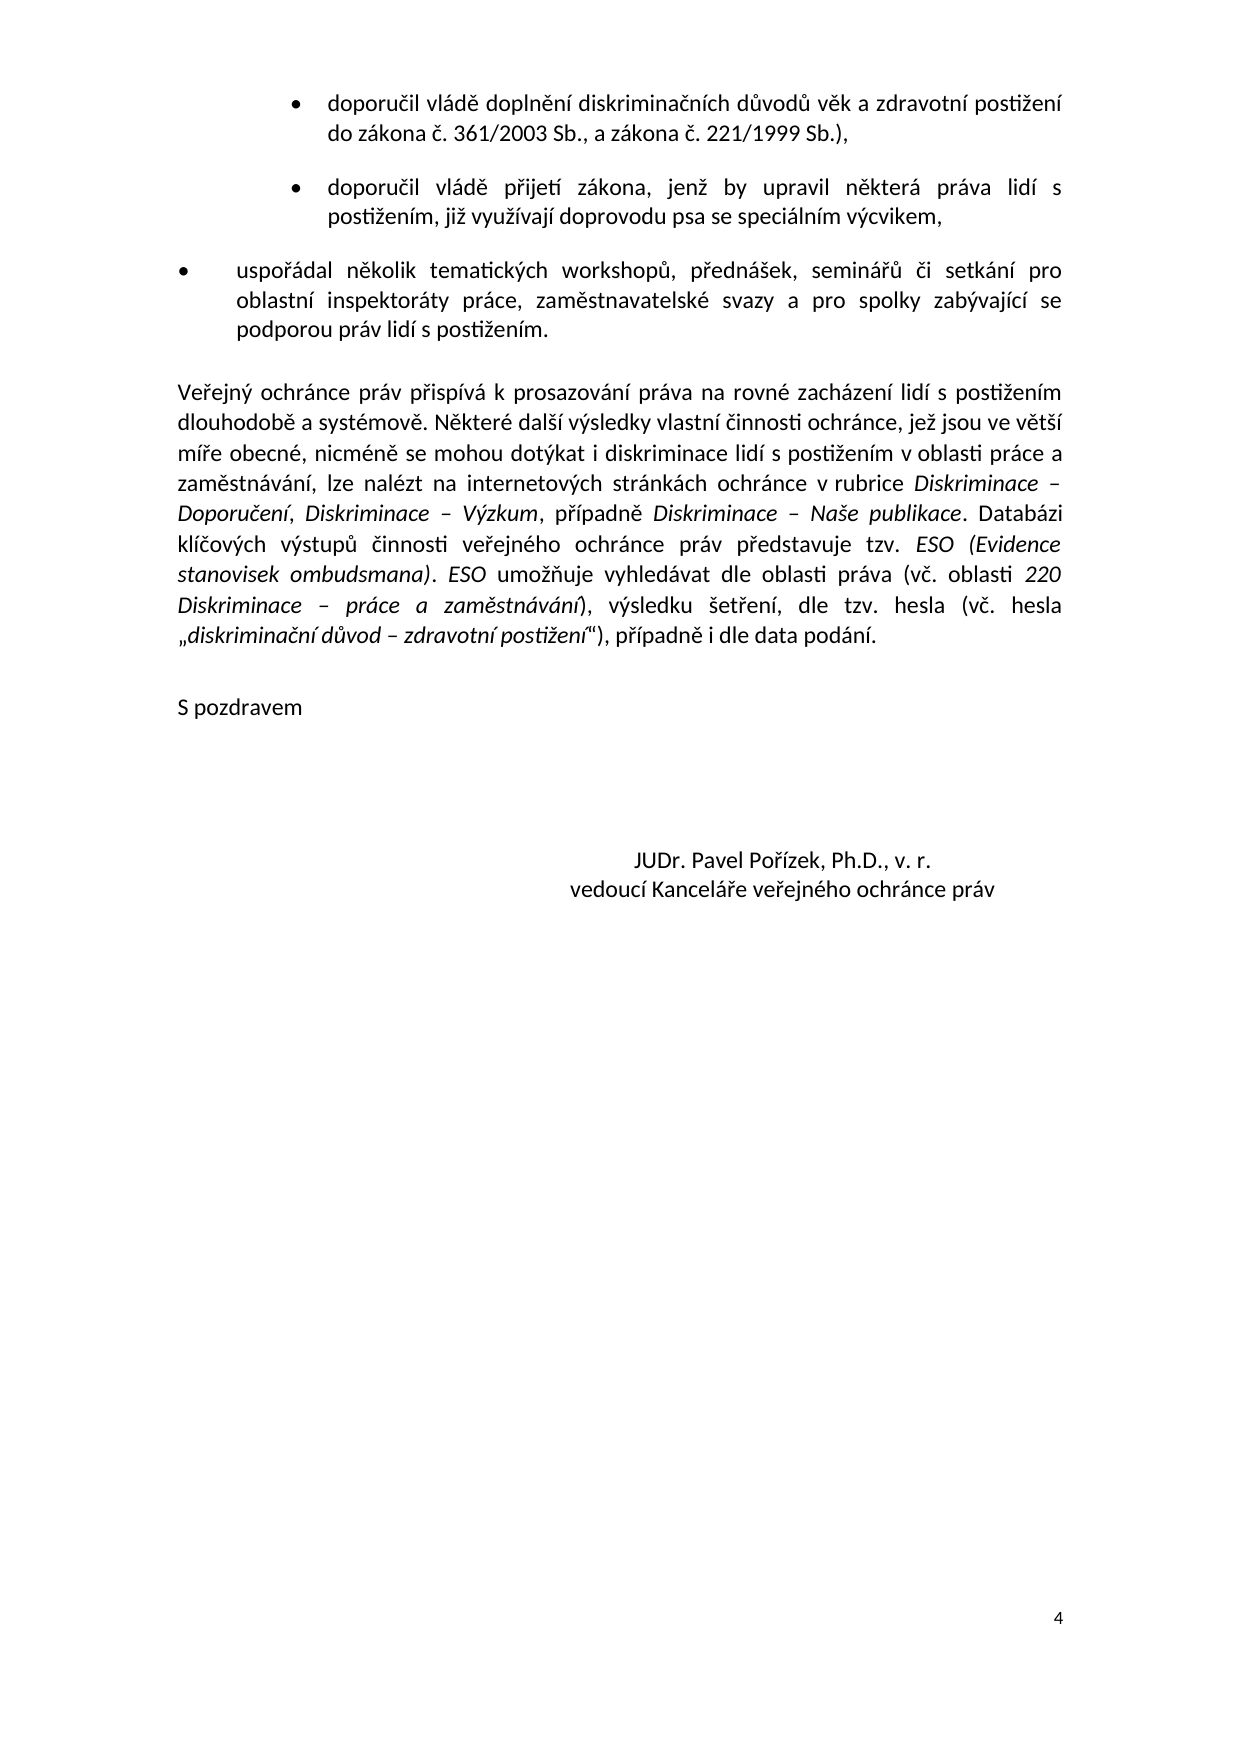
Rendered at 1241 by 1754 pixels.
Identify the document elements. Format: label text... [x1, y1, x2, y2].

text Veřejný ochránce práv přispívá k prosazování práva na rovné zacházení lidí s postižením dlouhodobě a systémově. Některé další výsledky vlastní činnosti ochránce, jež jsou ve větší míře obecné, nicméně se mohou dotýkat i diskriminace lidí s postižením v oblasti práce a zaměstnávání, lze nalézt na internetových stránkách ochránce v rubrice Diskriminace – Doporučení, Diskriminace – Výzkum, případně Diskriminace – Naše publikace. Databázi klíčových výstupů činnosti veřejného ochránce práv představuje tzv. ESO (Evidence stanovisek ombudsmana). ESO umožňuje vyhledávat dle oblasti práva (vč. oblasti 220 Diskriminace – práce a zaměstnávání), výsledku šetření, dle tzv. hesla (vč. hesla „diskriminační důvod – zdravotní postižení“), případně i dle data podání. [177, 377, 1063, 649]
text JUDr. Pavel Pořízek, Ph.D., v. r. [502, 845, 1063, 874]
list uspořádal několik tematických workshopů, přednášek, seminářů či setkání pro oblastní inspektoráty práce, zaměstnavatelské svazy a pro spolky zabývající se podporou práv lidí s postižením. [177, 256, 1063, 343]
list doporučil vládě přijetí zákona, jenž by upravil některá práva lidí s postižením, již využívají doprovodu psa se speciálním výcvikem, [290, 172, 1063, 231]
text vedoucí Kanceláře veřejného ochránce práv [502, 874, 1063, 903]
list doporučil vládě doplnění diskriminačních důvodů věk a zdravotní postižení do zákona č. 361/2003 Sb., a zákona č. 221/1999 Sb.), [290, 88, 1063, 147]
text S pozdravem [177, 692, 1063, 721]
